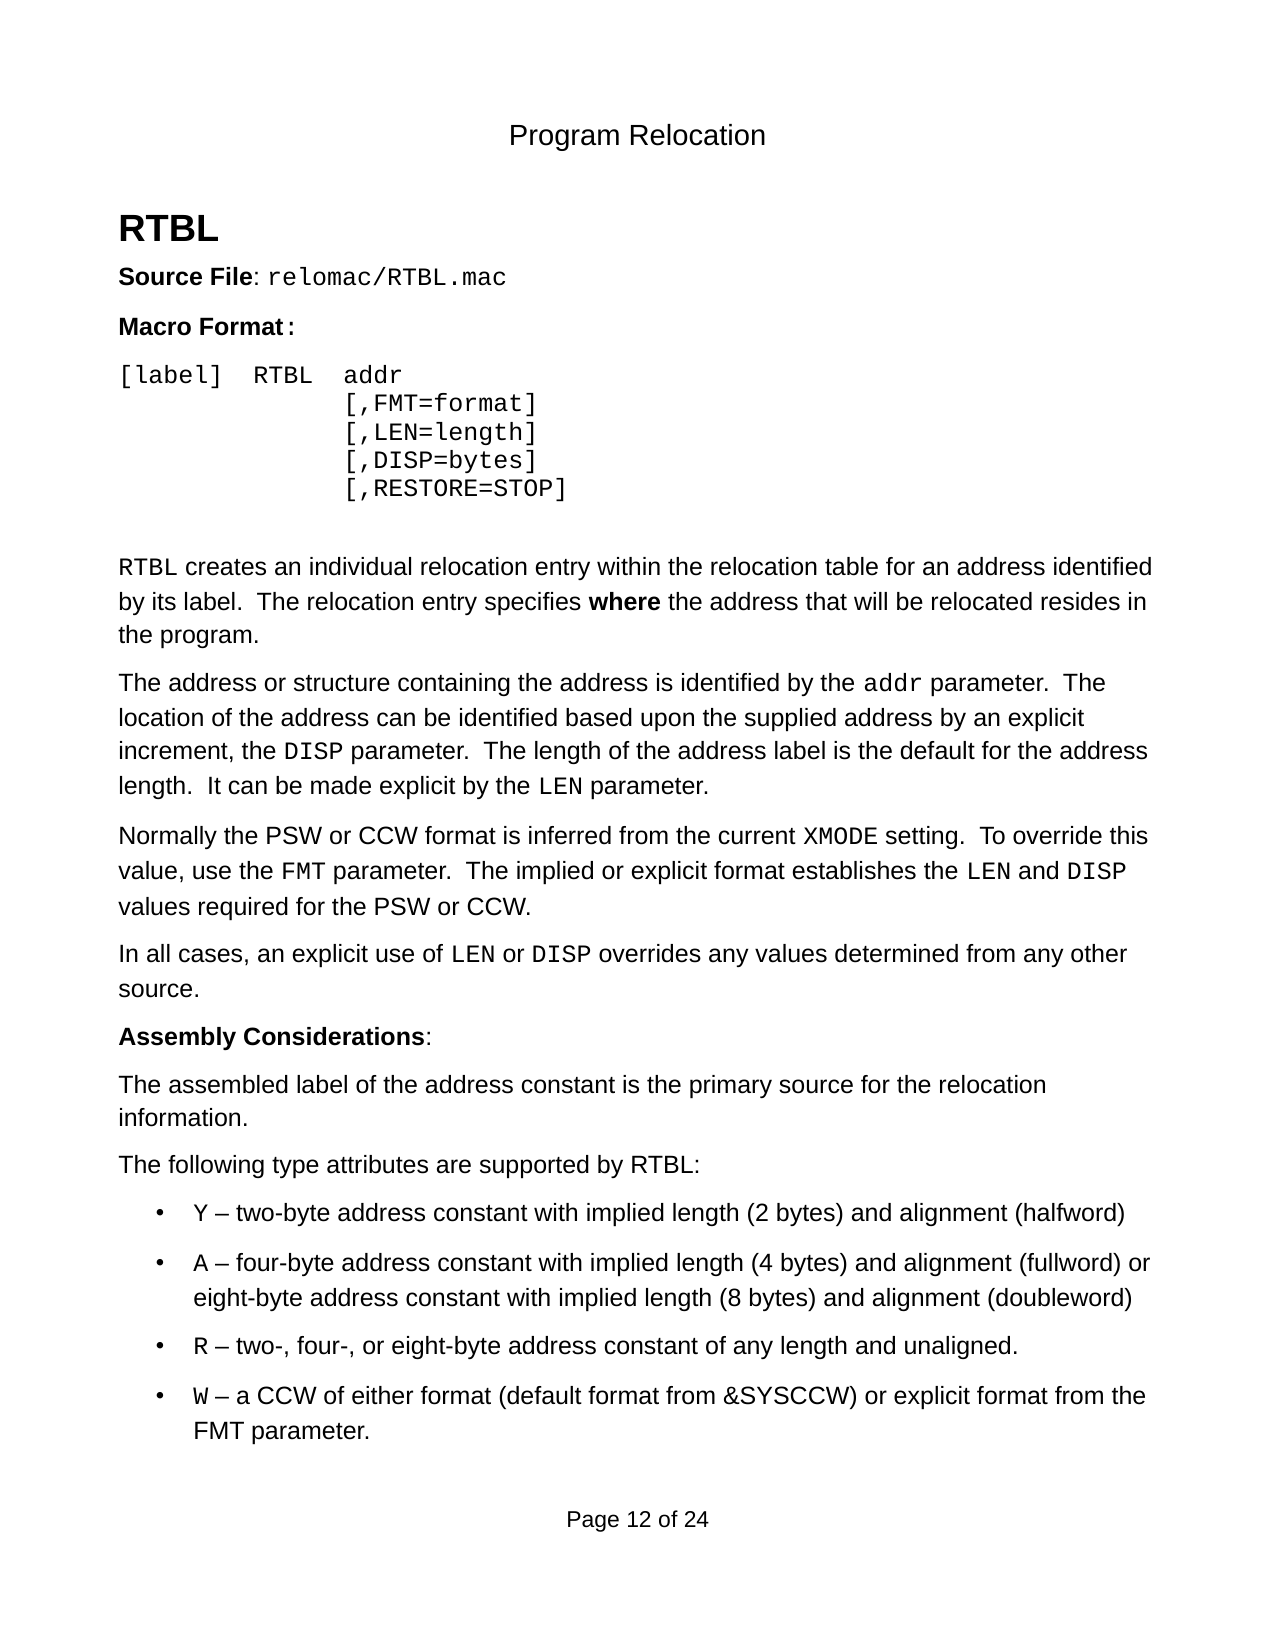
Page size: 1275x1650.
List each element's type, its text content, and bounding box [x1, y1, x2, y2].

text Assembly Considerations: [118, 1022, 1157, 1051]
text The assembled label of the address constant is the primary source for the relocation information. [118, 1069, 1157, 1131]
text [label] RTBL addr [118, 362, 1157, 391]
list A – four-byte address constant with implied length (4 bytes) and alignment (fullword) or eight-byte address constant with implied length (8 bytes) and alignment (doubleword) [156, 1248, 1157, 1312]
text In all cases, an explicit use of LEN or DISP overrides any values determined from any other source. [118, 939, 1157, 1003]
subtitle RTBL [118, 206, 1157, 250]
list W – a CCW of either format (default format from &SYSCCW) or explicit format from the FMT parameter. [156, 1381, 1157, 1445]
list Y – two-byte address constant with implied length (2 bytes) and alignment (halfword) [156, 1198, 1157, 1229]
text The following type attributes are supported by RTBL: [118, 1150, 1157, 1179]
text [,RESTORE=STOP] [118, 476, 1157, 504]
text Source File: relomac/RTBL.mac [118, 262, 1157, 293]
text RTBL creates an individual relocation entry within the relocation table for an address identified by its label. The relocation entry specifies where the address that will be relocated resides in the program. [118, 552, 1157, 649]
text Macro Format: [118, 312, 1157, 343]
text [,LEN=length] [118, 419, 1157, 447]
text The address or structure containing the address is identified by the addr parameter. The location of the address can be identified based upon the supplied address by an explicit increment, the DISP parameter. The length of the address label is the default for the address length. It can be made explicit by the LEN parameter. [118, 668, 1157, 802]
text [,DISP=bytes] [118, 447, 1157, 476]
text [,FMT=format] [118, 391, 1157, 419]
text Normally the PSW or CCW format is inferred from the current XMODE setting. To override this value, use the FMT parameter. The implied or explicit format establishes the LEN and DISP values required for the PSW or CCW. [118, 821, 1157, 920]
list R – two-, four-, or eight-byte address constant of any length and unaligned. [156, 1331, 1157, 1362]
